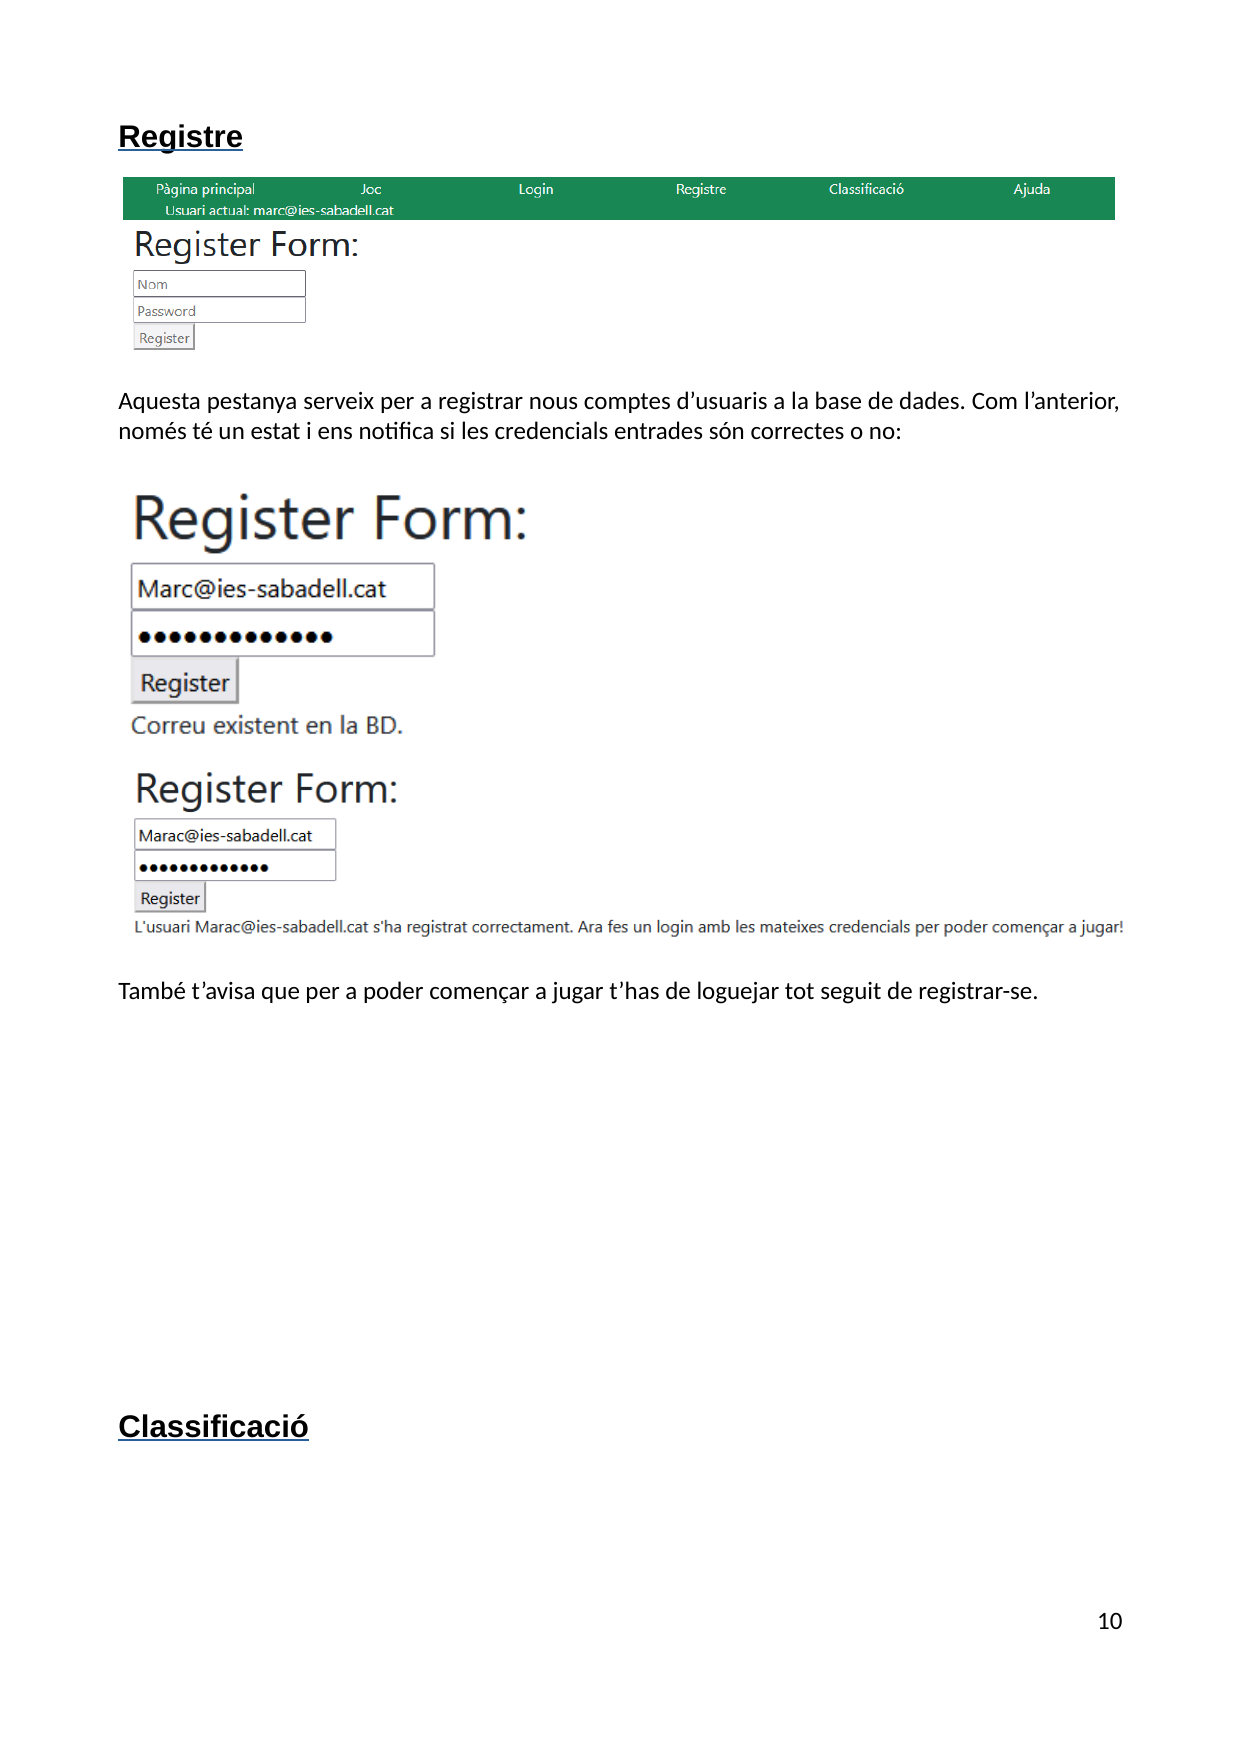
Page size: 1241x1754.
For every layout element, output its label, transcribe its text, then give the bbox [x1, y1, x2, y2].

subtitle Classificació [118, 1408, 1122, 1444]
picture [117, 483, 542, 745]
text Aquesta pestanya serveix per a registrar nous comptes d’usuaris a la base de dades. Com l’anterior, només té un estat i ens notifica si les credencials entrades són correctes o no: [118, 385, 1122, 446]
subtitle Registre [118, 118, 1122, 154]
text També t’avisa que per a poder començar a jugar t’has de loguejar tot seguit de registrar-se. [118, 975, 1122, 1005]
picture [118, 173, 1123, 355]
picture [127, 766, 1132, 945]
